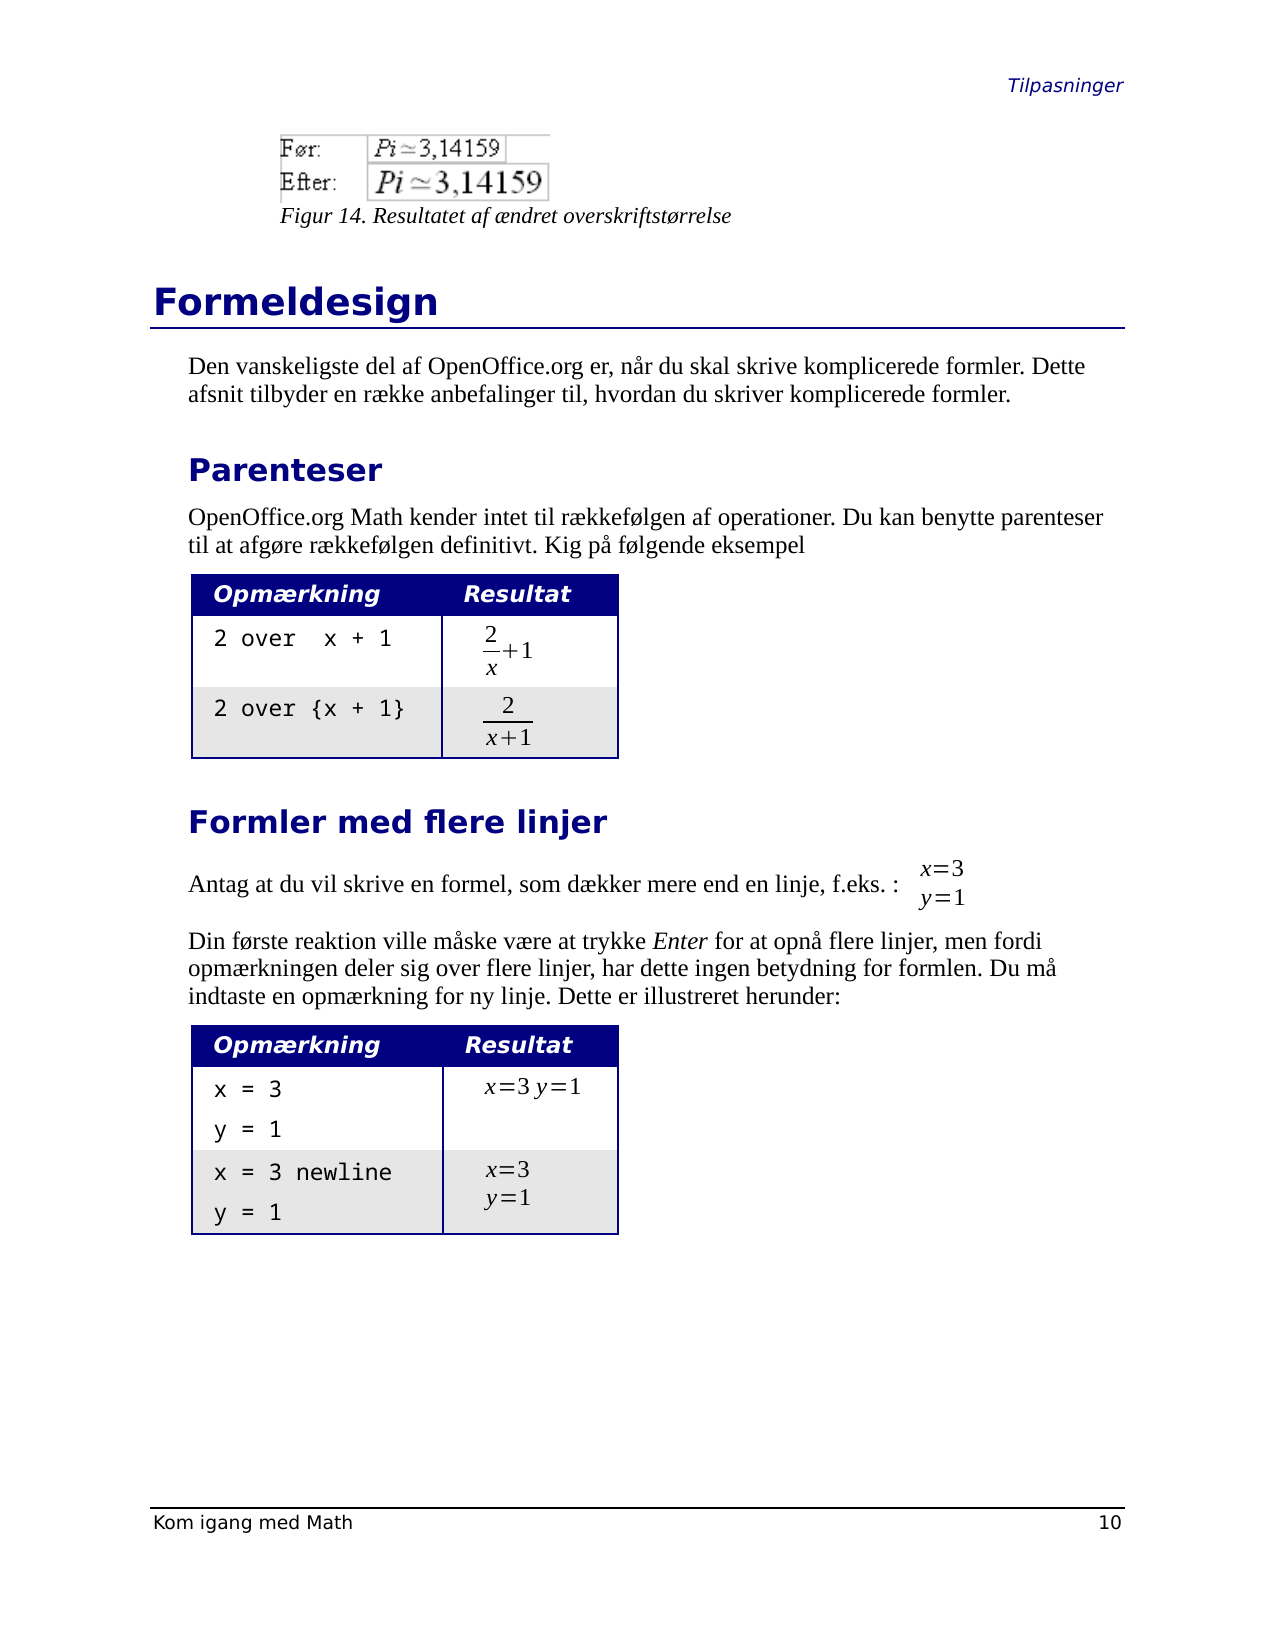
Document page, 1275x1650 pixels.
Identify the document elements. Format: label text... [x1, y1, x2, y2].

table_header Opmærkning [193, 1027, 442, 1065]
subtitle Formler med flere linjer [188, 804, 1125, 841]
table_cell 2 over {x + 1} [193, 687, 441, 757]
table_cell [444, 1067, 617, 1150]
text OpenOffice.org Math kender intet til rækkefølgen af operationer. Du kan benytte parenteser til at afgøre rækkefølgen definitivt. Kig på følgende eksempel [188, 503, 1125, 559]
text Antag at du vil skrive en formel, som dækker mere end en linje, f.eks. : [188, 855, 1125, 912]
table_header Resultat [443, 576, 617, 614]
table_cell [443, 687, 617, 757]
table_cell x = 3 y = 1 [193, 1067, 442, 1150]
table_cell [443, 616, 617, 687]
text Den vanskeligste del af OpenOffice.org er, når du skal skrive komplicerede formler. Dette afsnit tilbyder en række anbefalinger til, hvordan du skriver komplicerede formler. [188, 352, 1125, 407]
subtitle Parenteser [188, 452, 1125, 488]
table_cell 2 over x + 1 [193, 616, 441, 687]
text Din første reaktion ville måske være at trykke Enter for at opnå flere linjer, men fordi opmærkningen deler sig over flere linjer, har dette ingen betydning for formlen. Du må indtaste en opmærkning for ny linje. Dette er illustreret herunder: [188, 927, 1125, 1010]
table_cell x = 3 newline y = 1 [193, 1150, 442, 1233]
table_header Resultat [444, 1027, 617, 1065]
picture [280, 133, 551, 203]
table_header Opmærkning [193, 576, 441, 614]
table_cell [444, 1150, 617, 1233]
text Figur 14. Resultatet af ændret overskriftstørrelse [280, 134, 802, 228]
subtitle Formeldesign [150, 278, 1125, 327]
